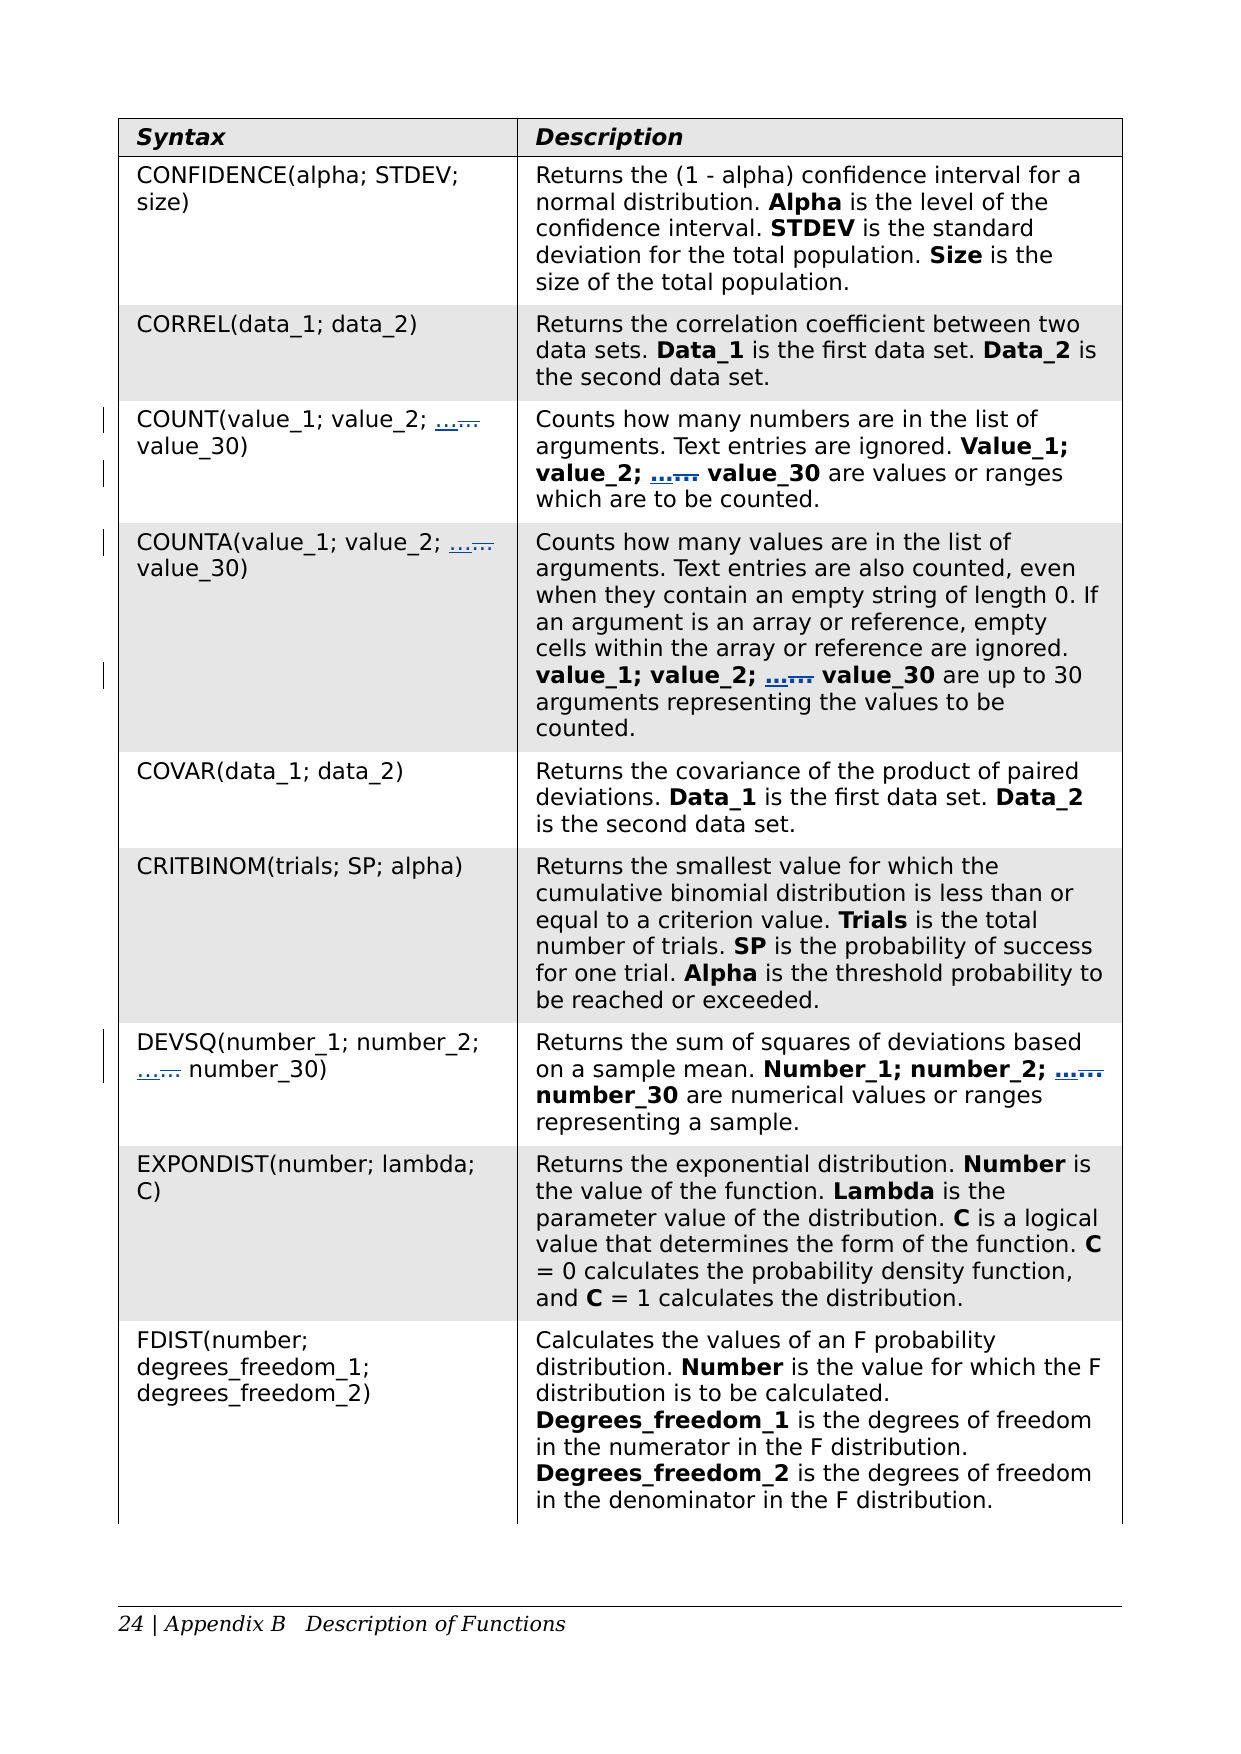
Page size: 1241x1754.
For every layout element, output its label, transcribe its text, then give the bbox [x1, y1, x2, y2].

table_header Syntax [119, 119, 517, 156]
table_cell DEVSQ(number_1; number_2; … number_30) [119, 1024, 517, 1146]
table_cell Returns the correlation coefficient between two data sets. Data_1 is the first data set. Data_2 is the second data set. [518, 305, 1122, 401]
table_cell EXPONDIST(number; lambda; C) [119, 1146, 517, 1321]
table_header Description [518, 119, 1122, 156]
table_cell FDIST(number; degrees_freedom_1; degrees_freedom_2) [119, 1321, 517, 1524]
table_cell Calculates the values of an F probability distribution. Number is the value for which the F distribution is to be calculated. Degrees_freedom_1 is the degrees of freedom in the numerator in the F distribution. Degrees_freedom_2 is the degrees of freedom in the denominator in the F distribution. [518, 1321, 1122, 1524]
table_cell CRITBINOM(trials; SP; alpha) [119, 848, 517, 1023]
table_cell COVAR(data_1; data_2) [119, 752, 517, 848]
table_cell COUNTA(value_1; value_2; … value_30) [119, 523, 517, 752]
table_cell Returns the sum of squares of deviations based on a sample mean. Number_1; number_2; … number_30 are numerical values or ranges representing a sample. [518, 1024, 1122, 1146]
table_cell Returns the covariance of the product of paired deviations. Data_1 is the first data set. Data_2 is the second data set. [518, 752, 1122, 848]
table_cell Returns the (1 - alpha) confidence interval for a normal distribution. Alpha is the level of the confidence interval. STDEV is the standard deviation for the total population. Size is the size of the total population. [518, 157, 1122, 305]
table_cell Counts how many numbers are in the list of arguments. Text entries are ignored. Value_1; value_2; … value_30 are values or ranges which are to be counted. [518, 401, 1122, 523]
table_cell Counts how many values are in the list of arguments. Text entries are also counted, even when they contain an empty string of length 0. If an argument is an array or reference, empty cells within the array or reference are ignored. value_1; value_2; … value_30 are up to 30 arguments representing the values to be counted. [518, 523, 1122, 752]
table_cell Returns the smallest value for which the cumulative binomial distribution is less than or equal to a criterion value. Trials is the total number of trials. SP is the probability of success for one trial. Alpha is the threshold probability to be reached or exceeded. [518, 848, 1122, 1023]
table_cell COUNT(value_1; value_2; … value_30) [119, 401, 517, 523]
table_cell CONFIDENCE(alpha; STDEV; size) [119, 157, 517, 305]
table_cell Returns the exponential distribution. Number is the value of the function. Lambda is the parameter value of the distribution. C is a logical value that determines the form of the function. C = 0 calculates the probability density function, and C = 1 calculates the distribution. [518, 1146, 1122, 1321]
table_cell CORREL(data_1; data_2) [119, 305, 517, 401]
